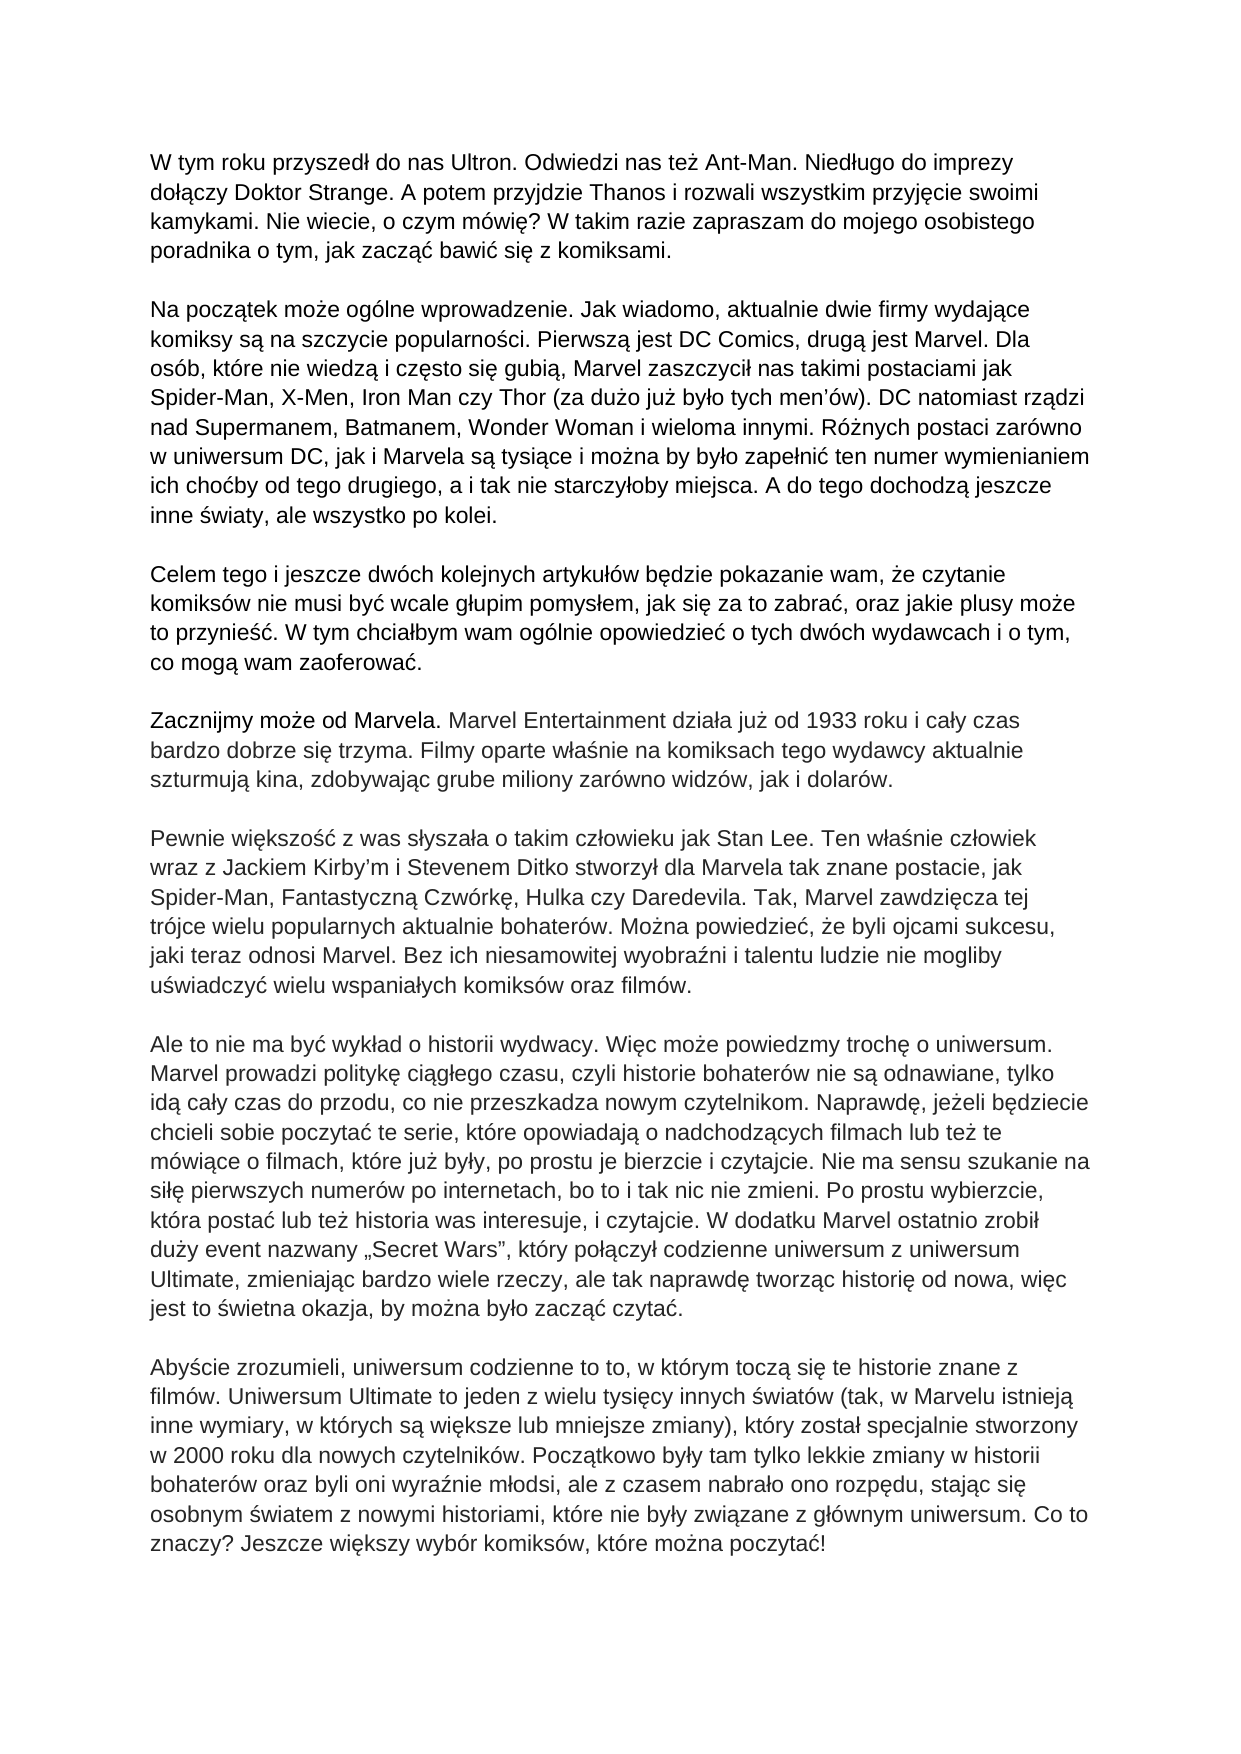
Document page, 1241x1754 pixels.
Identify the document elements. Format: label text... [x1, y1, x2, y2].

text Ale to nie ma być wykład o historii wydwacy. Więc może powiedzmy trochę o uniwersum. Marvel prowadzi politykę ciągłego czasu, czyli historie bohaterów nie są odnawiane, tylko idą cały czas do przodu, co nie przeszkadza nowym czytelnikom. Naprawdę, jeżeli będziecie chcieli sobie poczytać te serie, które opowiadają o nadchodzących filmach lub też te mówiące o filmach, które już były, po prostu je bierzcie i czytajcie. Nie ma sensu szukanie na siłę pierwszych numerów po internetach, bo to i tak nic nie zmieni. Po prostu wybierzcie, która postać lub też historia was interesuje, i czytajcie. W dodatku Marvel ostatnio zrobił duży event nazwany „Secret Wars”, który połączył codzienne uniwersum z uniwersum Ultimate, zmieniając bardzo wiele rzeczy, ale tak naprawdę tworząc historię od nowa, więc jest to świetna okazja, by można było zacząć czytać. [150, 1031, 1091, 1321]
text Zacznijmy może od Marvela. Marvel Entertainment działa już od 1933 roku i cały czas bardzo dobrze się trzyma. Filmy oparte właśnie na komiksach tego wydawcy aktualnie szturmują kina, zdobywając grube miliony zarówno widzów, jak i dolarów. [150, 708, 1091, 792]
text Pewnie większość z was słyszała o takim człowieku jak Stan Lee. Ten właśnie człowiek wraz z Jackiem Kirby’m i Stevenem Ditko stworzył dla Marvela tak znane postacie, jak Spider-Man, Fantastyczną Czwórkę, Hulka czy Daredevila. Tak, Marvel zawdzięcza tej trójce wielu popularnych aktualnie bohaterów. Można powiedzieć, że byli ojcami sukcesu, jaki teraz odnosi Marvel. Bez ich niesamowitej wyobraźni i talentu ludzie nie mogliby uświadczyć wielu wspaniałych komiksów oraz filmów. [150, 826, 1091, 998]
text Na początek może ogólne wprowadzenie. Jak wiadomo, aktualnie dwie firmy wydające komiksy są na szczycie popularności. Pierwszą jest DC Comics, drugą jest Marvel. Dla osób, które nie wiedzą i często się gubią, Marvel zaszczycił nas takimi postaciami jak Spider-Man, X-Men, Iron Man czy Thor (za dużo już było tych men’ów). DC natomiast rządzi nad Supermanem, Batmanem, Wonder Woman i wieloma innymi. Różnych postaci zarówno w uniwersum DC, jak i Marvela są tysiące i można by było zapełnić ten numer wymienianiem ich choćby od tego drugiego, a i tak nie starczyłoby miejsca. A do tego dochodzą jeszcze inne światy, ale wszystko po kolei. [150, 297, 1091, 528]
text W tym roku przyszedł do nas Ultron. Odwiedzi nas też Ant-Man. Niedługo do imprezy dołączy Doktor Strange. A potem przyjdzie Thanos i rozwali wszystkim przyjęcie swoimi kamykami. Nie wiecie, o czym mówię? W takim razie zapraszam do mojego osobistego poradnika o tym, jak zacząć bawić się z komiksami. [150, 150, 1091, 264]
text Celem tego i jeszcze dwóch kolejnych artykułów będzie pokazanie wam, że czytanie komiksów nie musi być wcale głupim pomysłem, jak się za to zabrać, oraz jakie plusy może to przynieść. W tym chciałbym wam ogólnie opowiedzieć o tych dwóch wydawcach i o tym, co mogą wam zaoferować. [150, 561, 1091, 675]
text Abyście zrozumieli, uniwersum codzienne to to, w którym toczą się te historie znane z filmów. Uniwersum Ultimate to jeden z wielu tysięcy innych światów (tak, w Marvelu istnieją inne wymiary, w których są większe lub mniejsze zmiany), który został specjalnie stworzony w 2000 roku dla nowych czytelników. Początkowo były tam tylko lekkie zmiany w historii bohaterów oraz byli oni wyraźnie młodsi, ale z czasem nabrało ono rozpędu, stając się osobnym światem z nowymi historiami, które nie były związane z głównym uniwersum. Co to znaczy? Jeszcze większy wybór komiksów, które można poczytać! [150, 1354, 1091, 1556]
